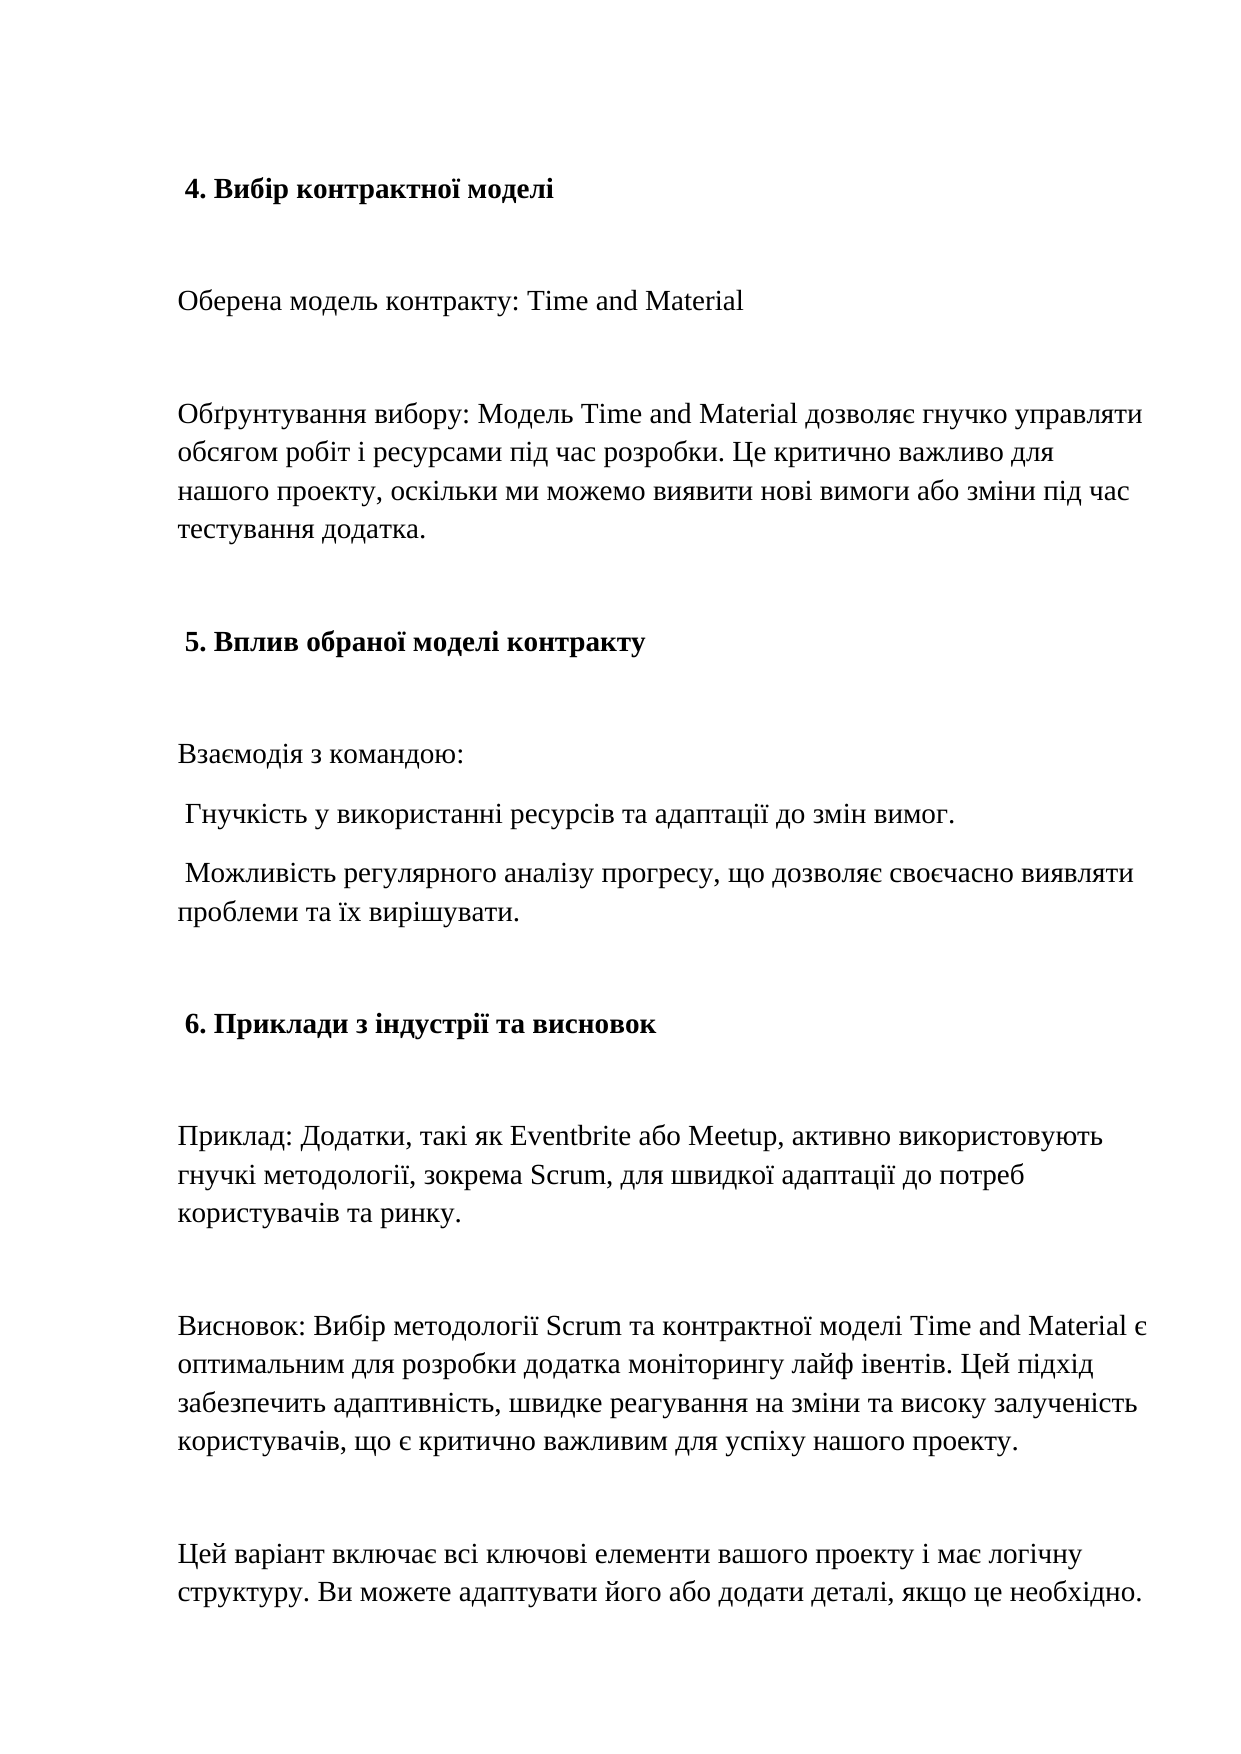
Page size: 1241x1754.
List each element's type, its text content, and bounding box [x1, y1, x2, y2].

text Можливість регулярного аналізу прогресу, що дозволяє своєчасно виявляти проблеми та їх вирішувати. [177, 855, 1152, 927]
text Оберена модель контракту: Time and Material [177, 283, 1152, 317]
text 5. Вплив обраної моделі контракту [177, 624, 1152, 657]
text Приклад: Додатки, такі як Eventbrite або Meetup, активно використовують гнучкі методології, зокрема Scrum, для швидкої адаптації до потреб користувачів та ринку. [177, 1118, 1152, 1229]
text 6. Приклади з індустрії та висновок [177, 1006, 1152, 1039]
text Цей варіант включає всі ключові елементи вашого проекту і має логічну структуру. Ви можете адаптувати його або додати деталі, якщо це необхідно. [177, 1536, 1152, 1608]
text Обґрунтування вибору: Модель Time and Material дозволяє гнучко управляти обсягом робіт і ресурсами під час розробки. Це критично важливо для нашого проекту, оскільки ми можемо виявити нові вимоги або зміни під час тестування додатка. [177, 396, 1152, 545]
text 4. Вибір контрактної моделі [177, 171, 1152, 205]
text Висновок: Вибір методології Scrum та контрактної моделі Time and Material є оптимальним для розробки додатка моніторингу лайф івентів. Цей підхід забезпечить адаптивність, швидке реагування на зміни та високу залученість користувачів, що є критично важливим для успіху нашого проекту. [177, 1308, 1152, 1457]
text Взаємодія з командою: [177, 736, 1152, 770]
text Гнучкість у використанні ресурсів та адаптації до змін вимог. [177, 796, 1152, 829]
